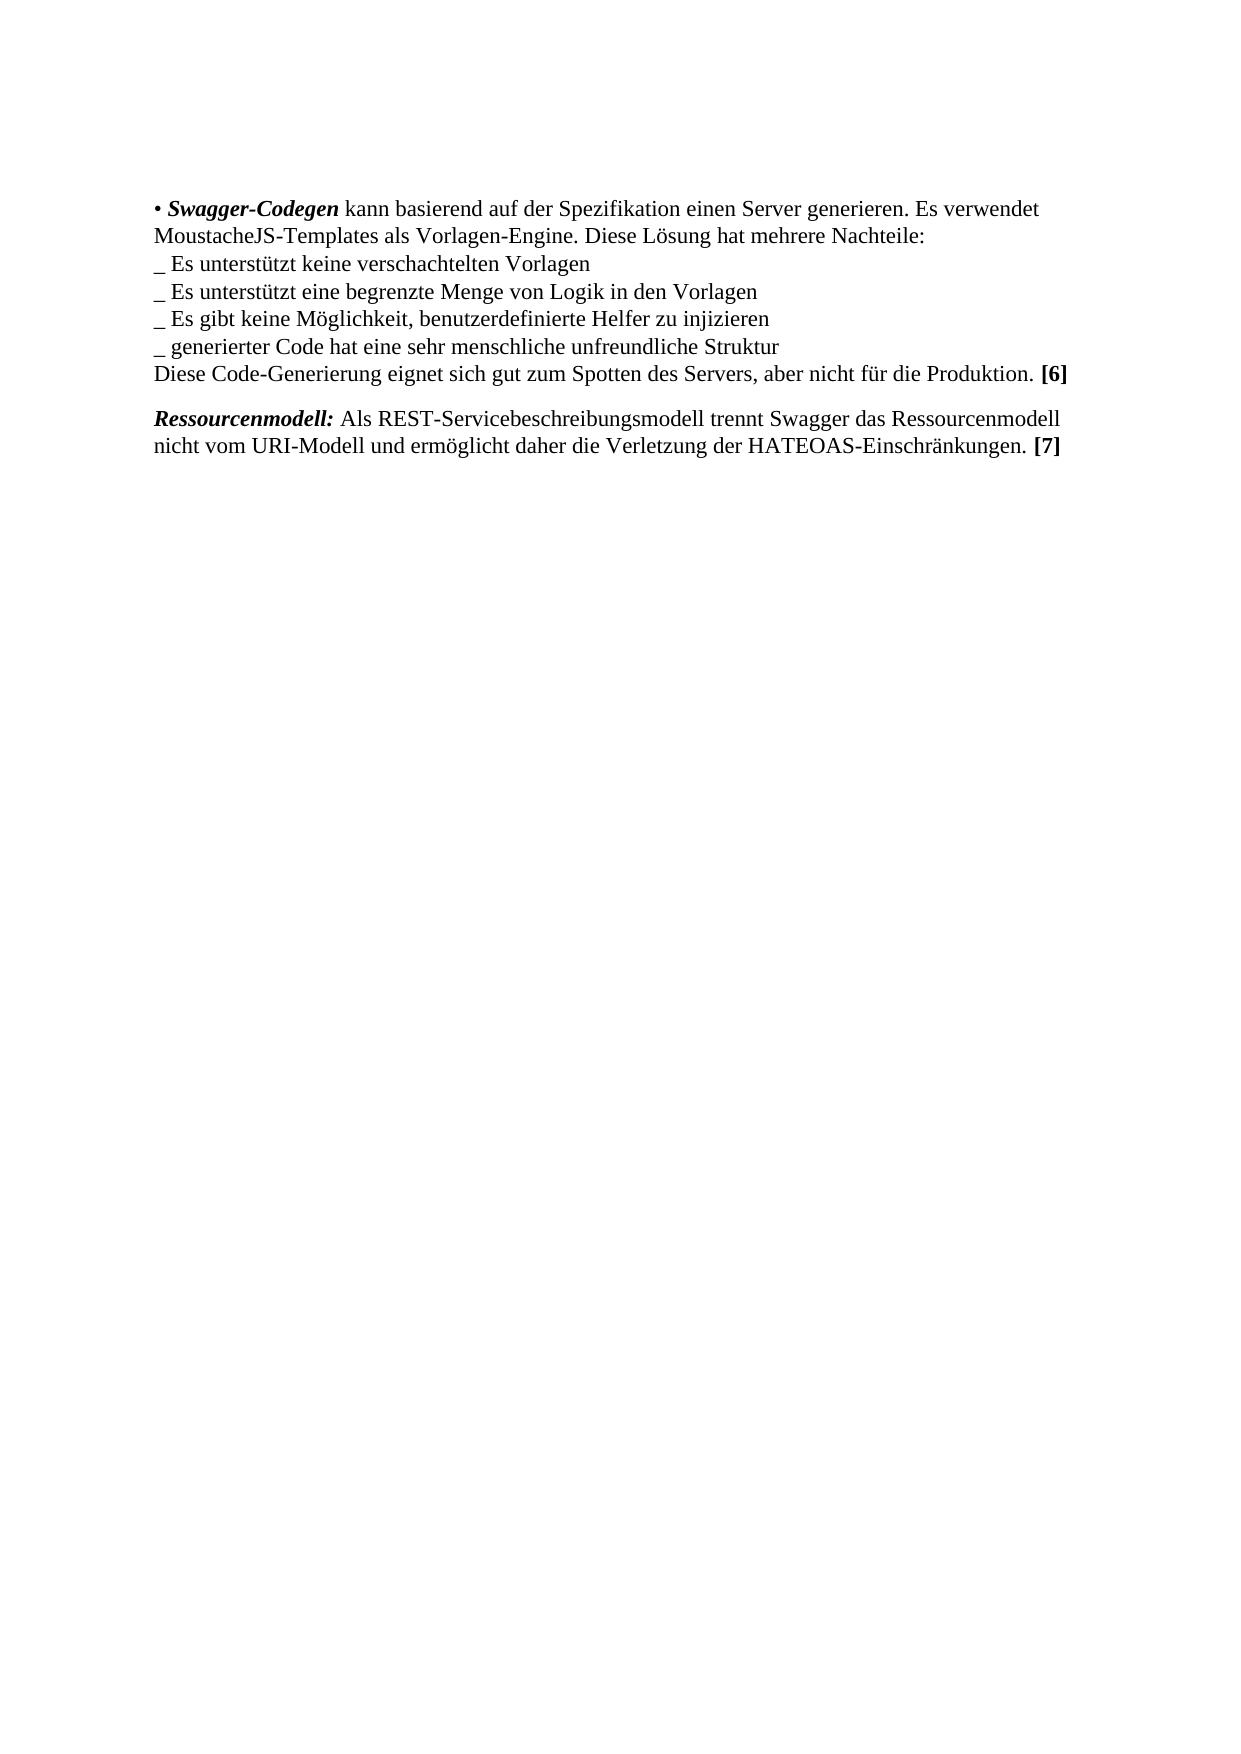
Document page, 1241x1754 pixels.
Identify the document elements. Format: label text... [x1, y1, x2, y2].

text Ressourcenmodell: Als REST-Servicebeschreibungsmodell trennt Swagger das Ressourcenmodell nicht vom URI-Modell und ermöglicht daher die Verletzung der HATEOAS-Einschränkungen. [7] [153, 405, 1087, 459]
text • Swagger-Codegen kann basierend auf der Spezifikation einen Server generieren. Es verwendet MoustacheJS-Templates als Vorlagen-Engine. Diese Lösung hat mehrere Nachteile: _ Es unterstützt keine verschachtelten Vorlagen _ Es unterstützt eine begrenzte Menge von Logik in den Vorlagen _ Es gibt keine Möglichkeit, benutzerdefinierte Helfer zu injizieren _ generierter Code hat eine sehr menschliche unfreundliche Struktur Diese Code-Generierung eignet sich gut zum Spotten des Servers, aber nicht für die Produktion. [6] [153, 195, 1087, 387]
